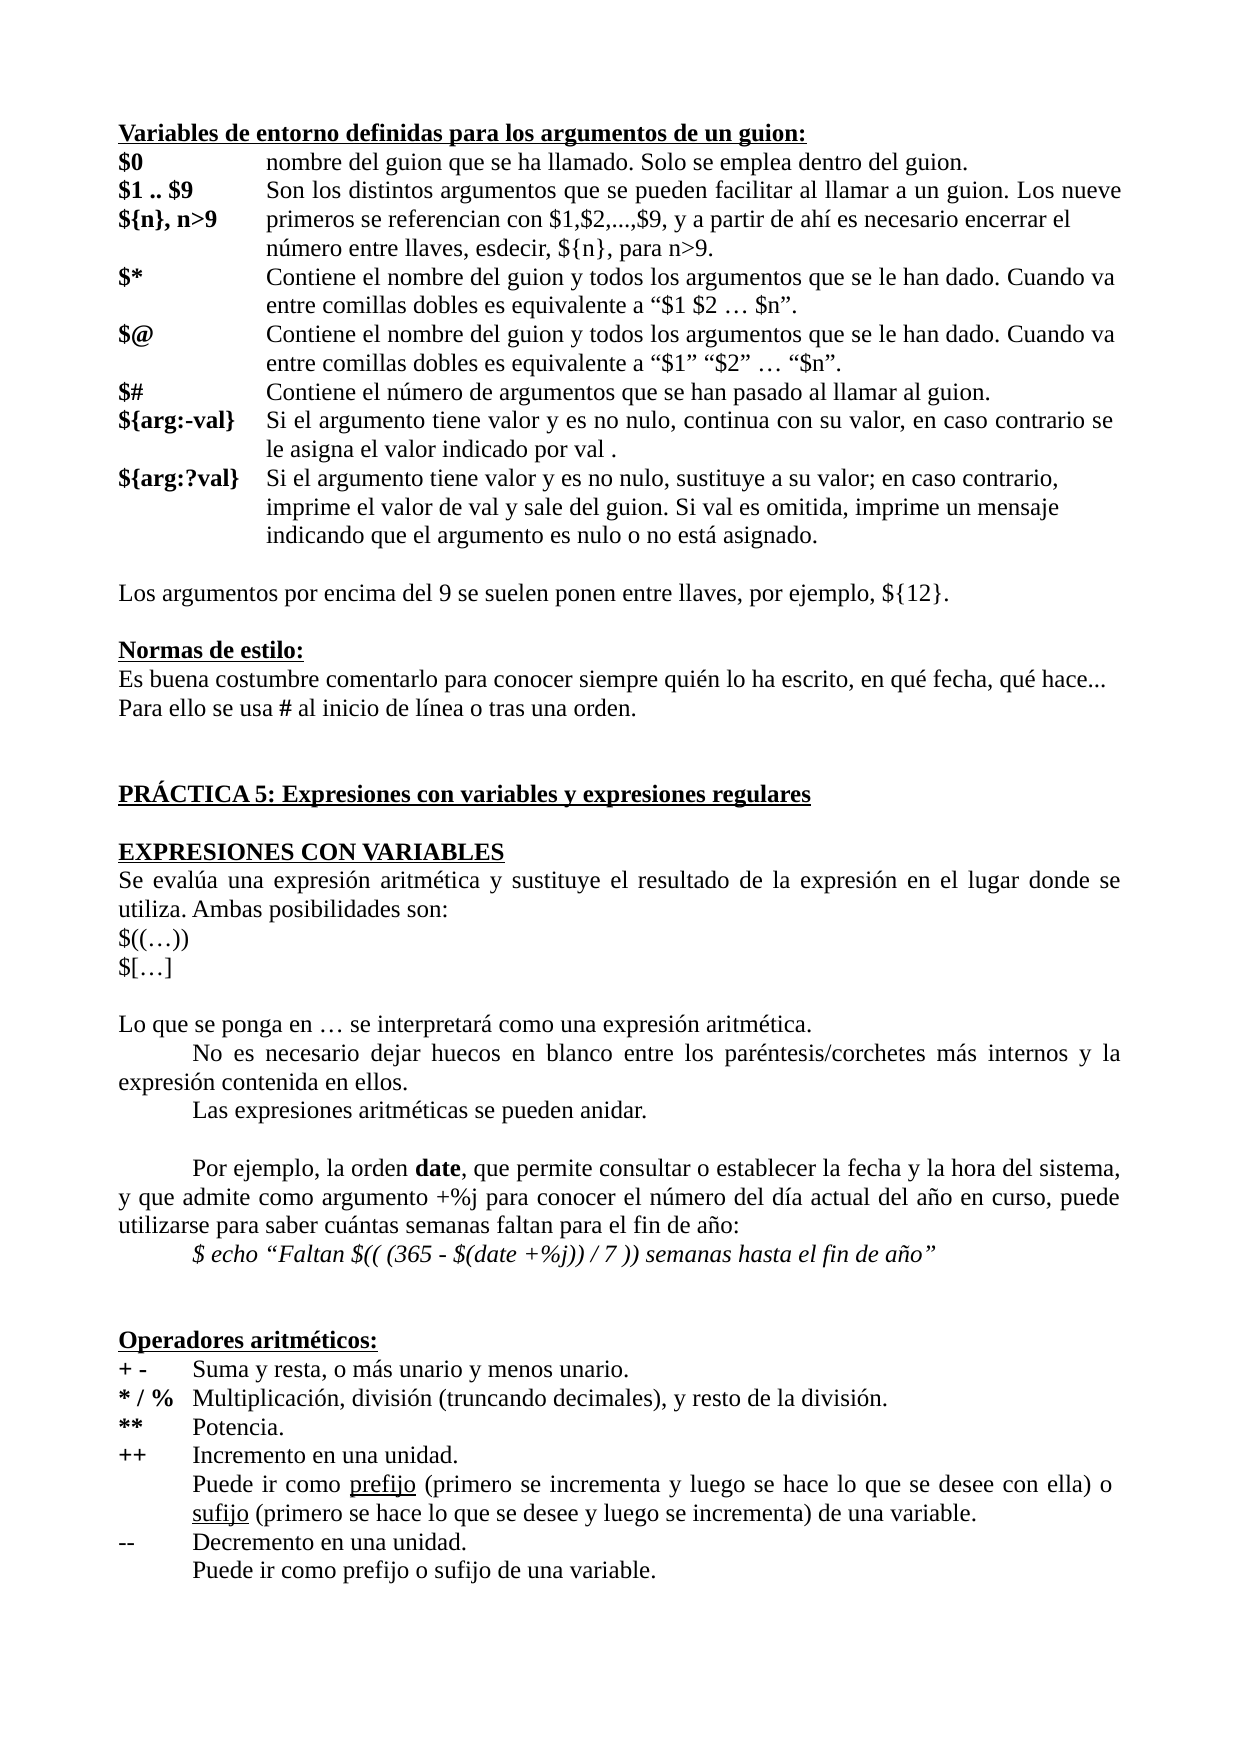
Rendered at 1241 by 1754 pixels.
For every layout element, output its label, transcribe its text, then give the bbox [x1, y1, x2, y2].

text Operadores aritméticos: [118, 1326, 1122, 1354]
text Para ello se usa # al inicio de línea o tras una orden. [118, 693, 1122, 722]
text Puede ir como prefijo (primero se incrementa y luego se hace lo que se desee con ella) o sufijo (primero se hace lo que se desee y luego se incrementa) de una variable. [118, 1469, 1122, 1527]
text No es necesario dejar huecos en blanco entre los paréntesis/corchetes más internos y la expresión contenida en ellos. [118, 1038, 1122, 1096]
text EXPRESIONES CON VARIABLES [118, 837, 1122, 866]
text $0 nombre del guion que se ha llamado. Solo se emplea dentro del guion. [118, 147, 1122, 176]
text ++ Incremento en una unidad. [118, 1441, 1122, 1469]
text Puede ir como prefijo o sufijo de una variable. [118, 1556, 1122, 1584]
text -- Decremento en una unidad. [118, 1527, 1122, 1556]
text $ echo “Faltan $(( (365 - $(date +%j)) / 7 )) semanas hasta el fin de año” [118, 1239, 1122, 1268]
text $* Contiene el nombre del guion y todos los argumentos que se le han dado. Cuando va entre comillas dobles es equivalente a “$1 $2 … $n”. [118, 262, 1122, 319]
text ${arg:-val} Si el argumento tiene valor y es no nulo, continua con su valor, en caso contrario se le asigna el valor indicado por val . [118, 406, 1122, 463]
text Las expresiones aritméticas se pueden anidar. [118, 1096, 1122, 1124]
text Variables de entorno definidas para los argumentos de un guion: [118, 118, 1122, 147]
text + - Suma y resta, o más unario y menos unario. [118, 1354, 1122, 1383]
text Se evalúa una expresión aritmética y sustituye el resultado de la expresión en el lugar donde se utiliza. Ambas posibilidades son: [118, 866, 1122, 923]
text PRÁCTICA 5: Expresiones con variables y expresiones regulares [118, 779, 1122, 808]
text ** Potencia. [118, 1412, 1122, 1441]
text ${arg:?val} Si el argumento tiene valor y es no nulo, sustituye a su valor; en caso contrario, imprime el valor de val y sale del guion. Si val es omitida, imprime un mensaje indicando que el argumento es nulo o no está asignado. [118, 463, 1122, 549]
text $((…)) [118, 923, 1122, 952]
text Lo que se ponga en … se interpretará como una expresión aritmética. [118, 1009, 1122, 1038]
text Por ejemplo, la orden date, que permite consultar o establecer la fecha y la hora del sistema, y que admite como argumento +%j para conocer el número del día actual del año en curso, puede utilizarse para saber cuántas semanas faltan para el fin de año: [118, 1153, 1122, 1239]
text $@ Contiene el nombre del guion y todos los argumentos que se le han dado. Cuando va entre comillas dobles es equivalente a “$1” “$2” … “$n”. [118, 319, 1122, 377]
text Los argumentos por encima del 9 se suelen ponen entre llaves, por ejemplo, ${12}. [118, 578, 1122, 607]
text $1 .. $9 Son los distintos argumentos que se pueden facilitar al llamar a un guion. Los nueve ${n}, n>9 primeros se referencian con $1,$2,...,$9, y a partir de ahí es necesario encerrar el número entre llaves, esdecir, ${n}, para n>9. [118, 176, 1122, 262]
text Es buena costumbre comentarlo para conocer siempre quién lo ha escrito, en qué fecha, qué hace... [118, 664, 1122, 693]
text Normas de estilo: [118, 636, 1122, 664]
text $[…] [118, 952, 1122, 981]
text $# Contiene el número de argumentos que se han pasado al llamar al guion. [118, 377, 1122, 406]
text * / % Multiplicación, división (truncando decimales), y resto de la división. [118, 1383, 1122, 1412]
